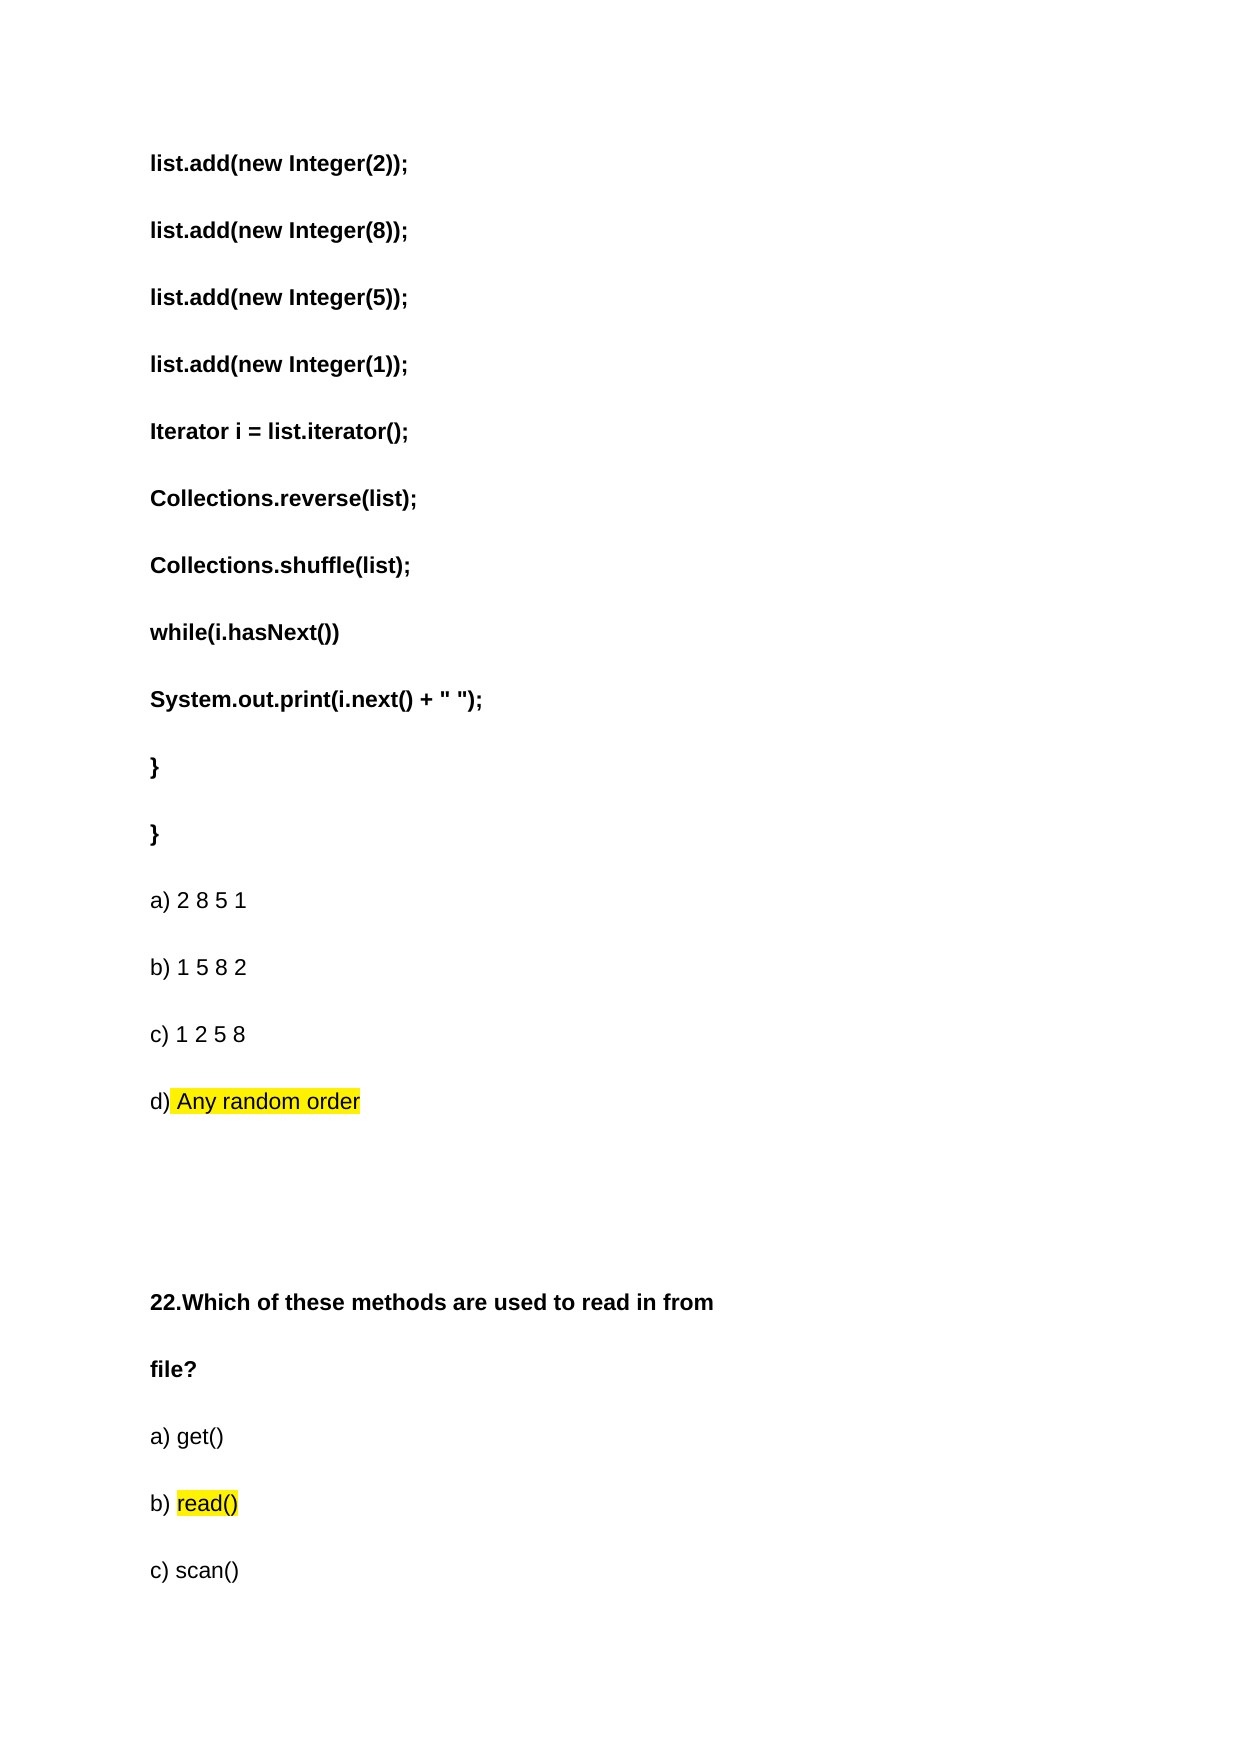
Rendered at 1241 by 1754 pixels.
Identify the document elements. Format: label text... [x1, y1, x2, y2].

text list.add(new Integer(1)); [150, 351, 1090, 377]
text } [150, 820, 1090, 846]
text Collections.shuffle(list); [150, 552, 1090, 578]
text a) get() [150, 1423, 1090, 1449]
text while(i.hasNext()) [150, 619, 1090, 645]
text list.add(new Integer(8)); [150, 217, 1090, 243]
text file? [150, 1356, 1090, 1382]
text 22.Which of these methods are used to read in from [150, 1289, 1090, 1315]
text } [150, 753, 1090, 779]
text Iterator i = list.iterator(); [150, 418, 1090, 444]
text list.add(new Integer(2)); [150, 150, 1090, 176]
text a) 2 8 5 1 [150, 887, 1090, 913]
text Collections.reverse(list); [150, 485, 1090, 511]
text c) scan() [150, 1557, 1090, 1583]
text b) 1 5 8 2 [150, 954, 1090, 980]
text list.add(new Integer(5)); [150, 284, 1090, 310]
text c) 1 2 5 8 [150, 1021, 1090, 1047]
text d) Any random order [150, 1088, 1090, 1114]
text System.out.print(i.next() + " "); [150, 686, 1090, 712]
text b) read() [150, 1489, 1090, 1516]
